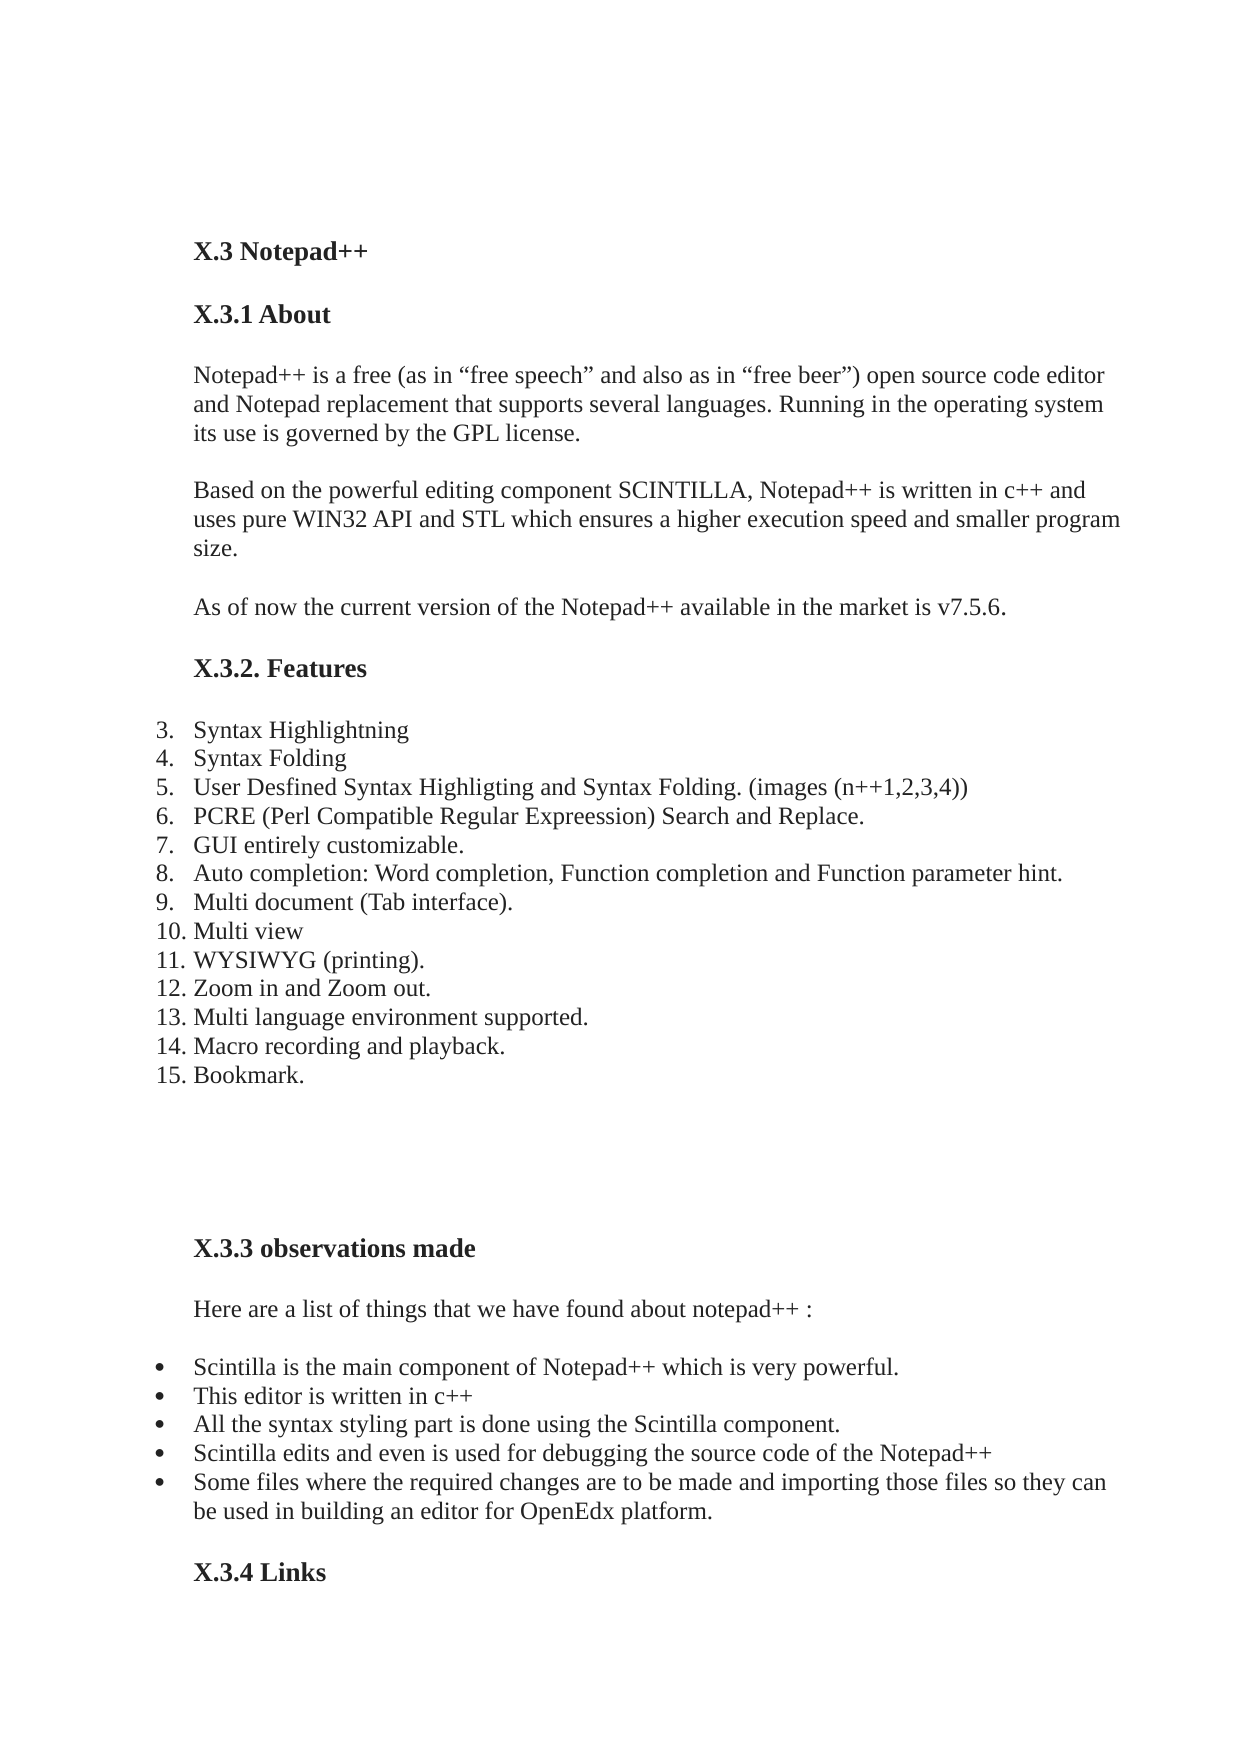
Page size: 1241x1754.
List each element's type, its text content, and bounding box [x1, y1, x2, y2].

list Syntax Highlightning [156, 715, 1122, 743]
text X.3.2. Features [193, 652, 1122, 683]
list Zoom in and Zoom out. [156, 973, 1122, 1002]
text Here are a list of things that we have found about notepad++ : [193, 1294, 1122, 1323]
list Auto completion: Word completion, Function completion and Function parameter hint. [156, 858, 1122, 887]
list Scintilla is the main component of Notepad++ which is very powerful. [156, 1352, 1122, 1381]
list Syntax Folding [156, 743, 1122, 772]
list Some files where the required changes are to be made and importing those files so they can be used in building an editor for OpenEdx platform. [156, 1467, 1122, 1524]
text X.3.4 Links [193, 1556, 1122, 1587]
text X.3.3 observations made [193, 1232, 1122, 1263]
list User Desfined Syntax Highligting and Syntax Folding. (images (n++1,2,3,4)) [156, 772, 1122, 801]
text Based on the powerful editing component SCINTILLA, Notepad++ is written in c++ and uses pure WIN32 API and STL which ensures a higher execution speed and smaller program size. [193, 475, 1122, 561]
list Multi document (Tab interface). [156, 887, 1122, 916]
list X.3 Notepad++ [193, 236, 1122, 267]
list Multi view [156, 916, 1122, 945]
list All the syntax styling part is done using the Scintilla component. [156, 1409, 1122, 1438]
list PCRE (Perl Compatible Regular Expreession) Search and Replace. [156, 801, 1122, 830]
list WYSIWYG (printing). [156, 945, 1122, 973]
list Scintilla edits and even is used for debugging the source code of the Notepad++ [156, 1438, 1122, 1467]
list Bookmark. [156, 1060, 1122, 1088]
list Multi language environment supported. [156, 1002, 1122, 1031]
text Notepad++ is a free (as in “free speech” and also as in “free beer”) open source code editor and Notepad replacement that supports several languages. Running in the operating system its use is governed by the GPL license. [193, 360, 1122, 446]
list This editor is written in c++ [156, 1381, 1122, 1409]
text As of now the current version of the Notepad++ available in the market is v7.5.6. [193, 590, 1122, 621]
list Macro recording and playback. [156, 1031, 1122, 1060]
list GUI entirely customizable. [156, 830, 1122, 858]
list X.3.1 About [193, 298, 1122, 329]
